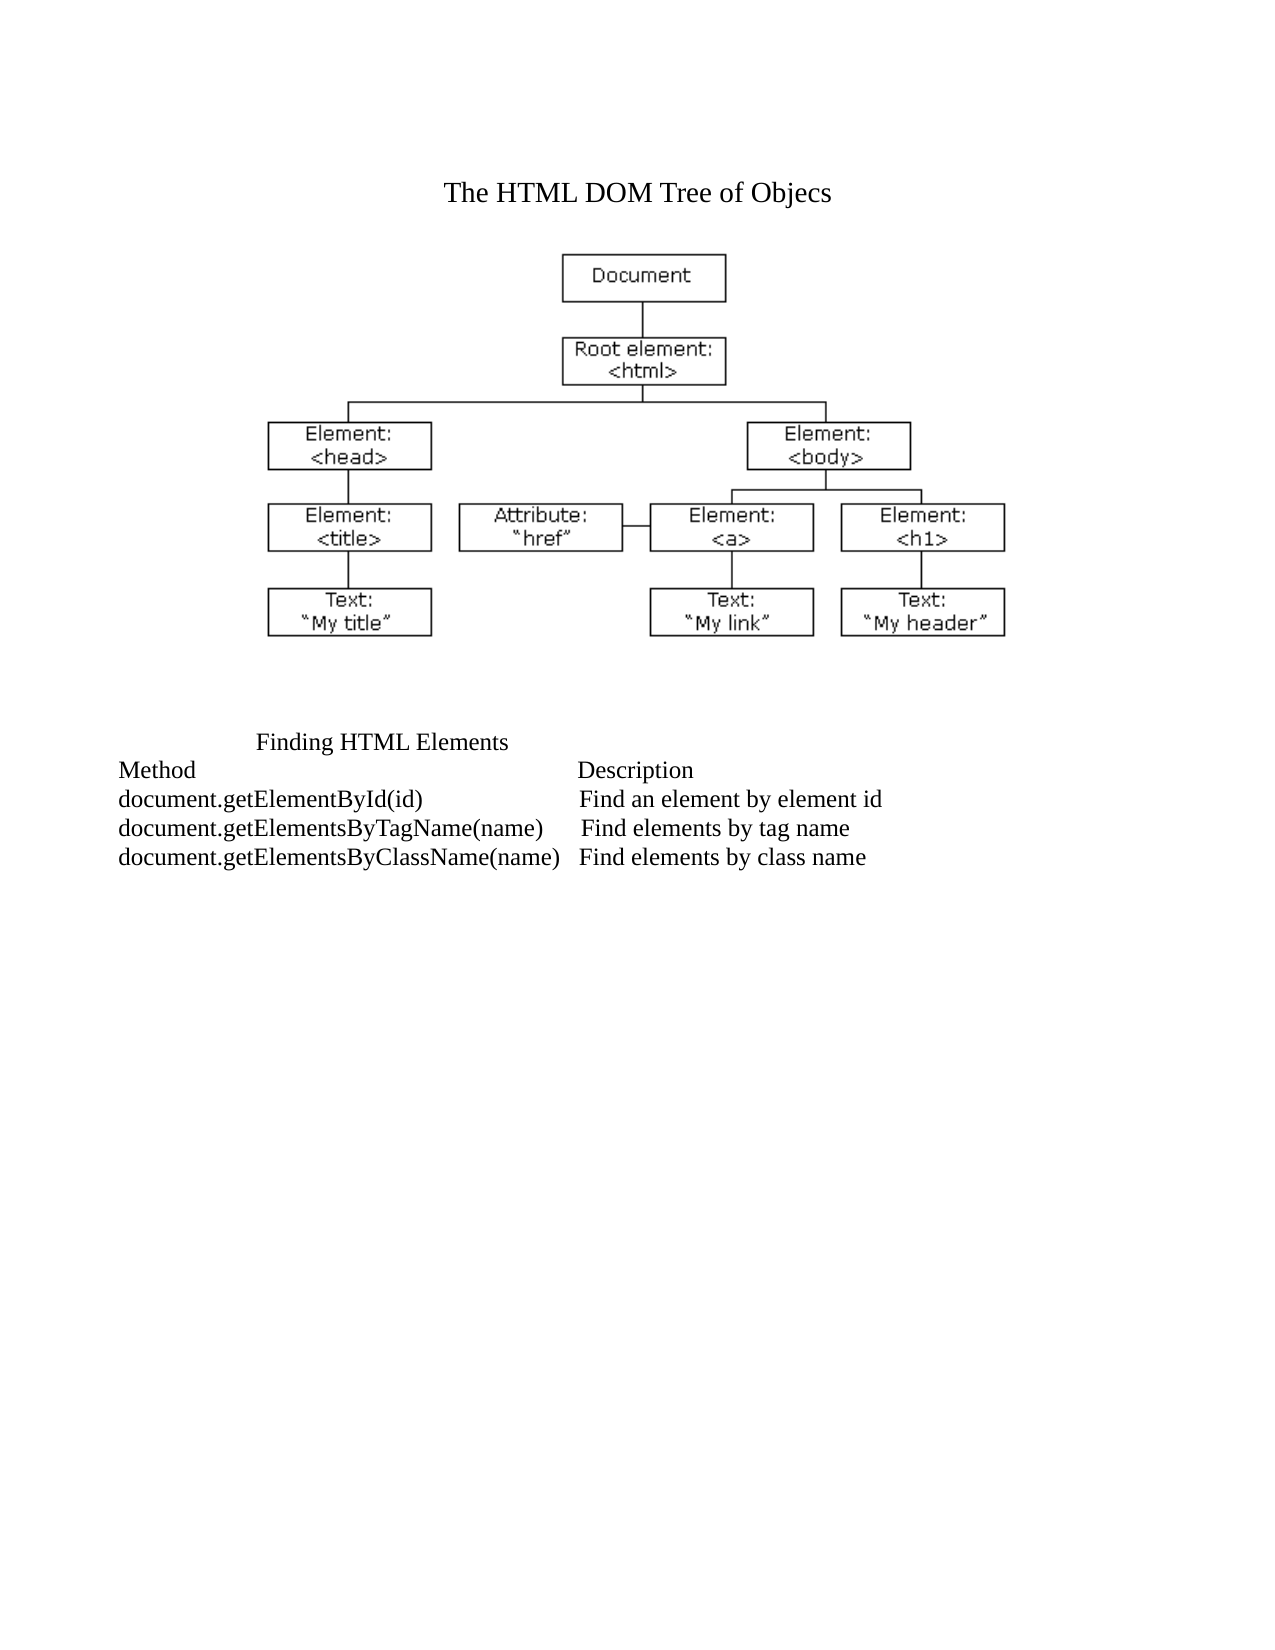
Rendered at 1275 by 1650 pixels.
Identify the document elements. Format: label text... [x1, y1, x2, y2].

text Method Description [118, 755, 1157, 784]
text document.getElementsByClassName(name) Find elements by class name [118, 842, 1157, 870]
picture [257, 237, 1018, 654]
text document.getElementById(id) Find an element by element id [118, 784, 1157, 813]
text document.getElementsByTagName(name) Find elements by tag name [118, 813, 1157, 842]
text Finding HTML Elements [118, 727, 1157, 755]
text The HTML DOM Tree of Objecs [118, 176, 1157, 209]
